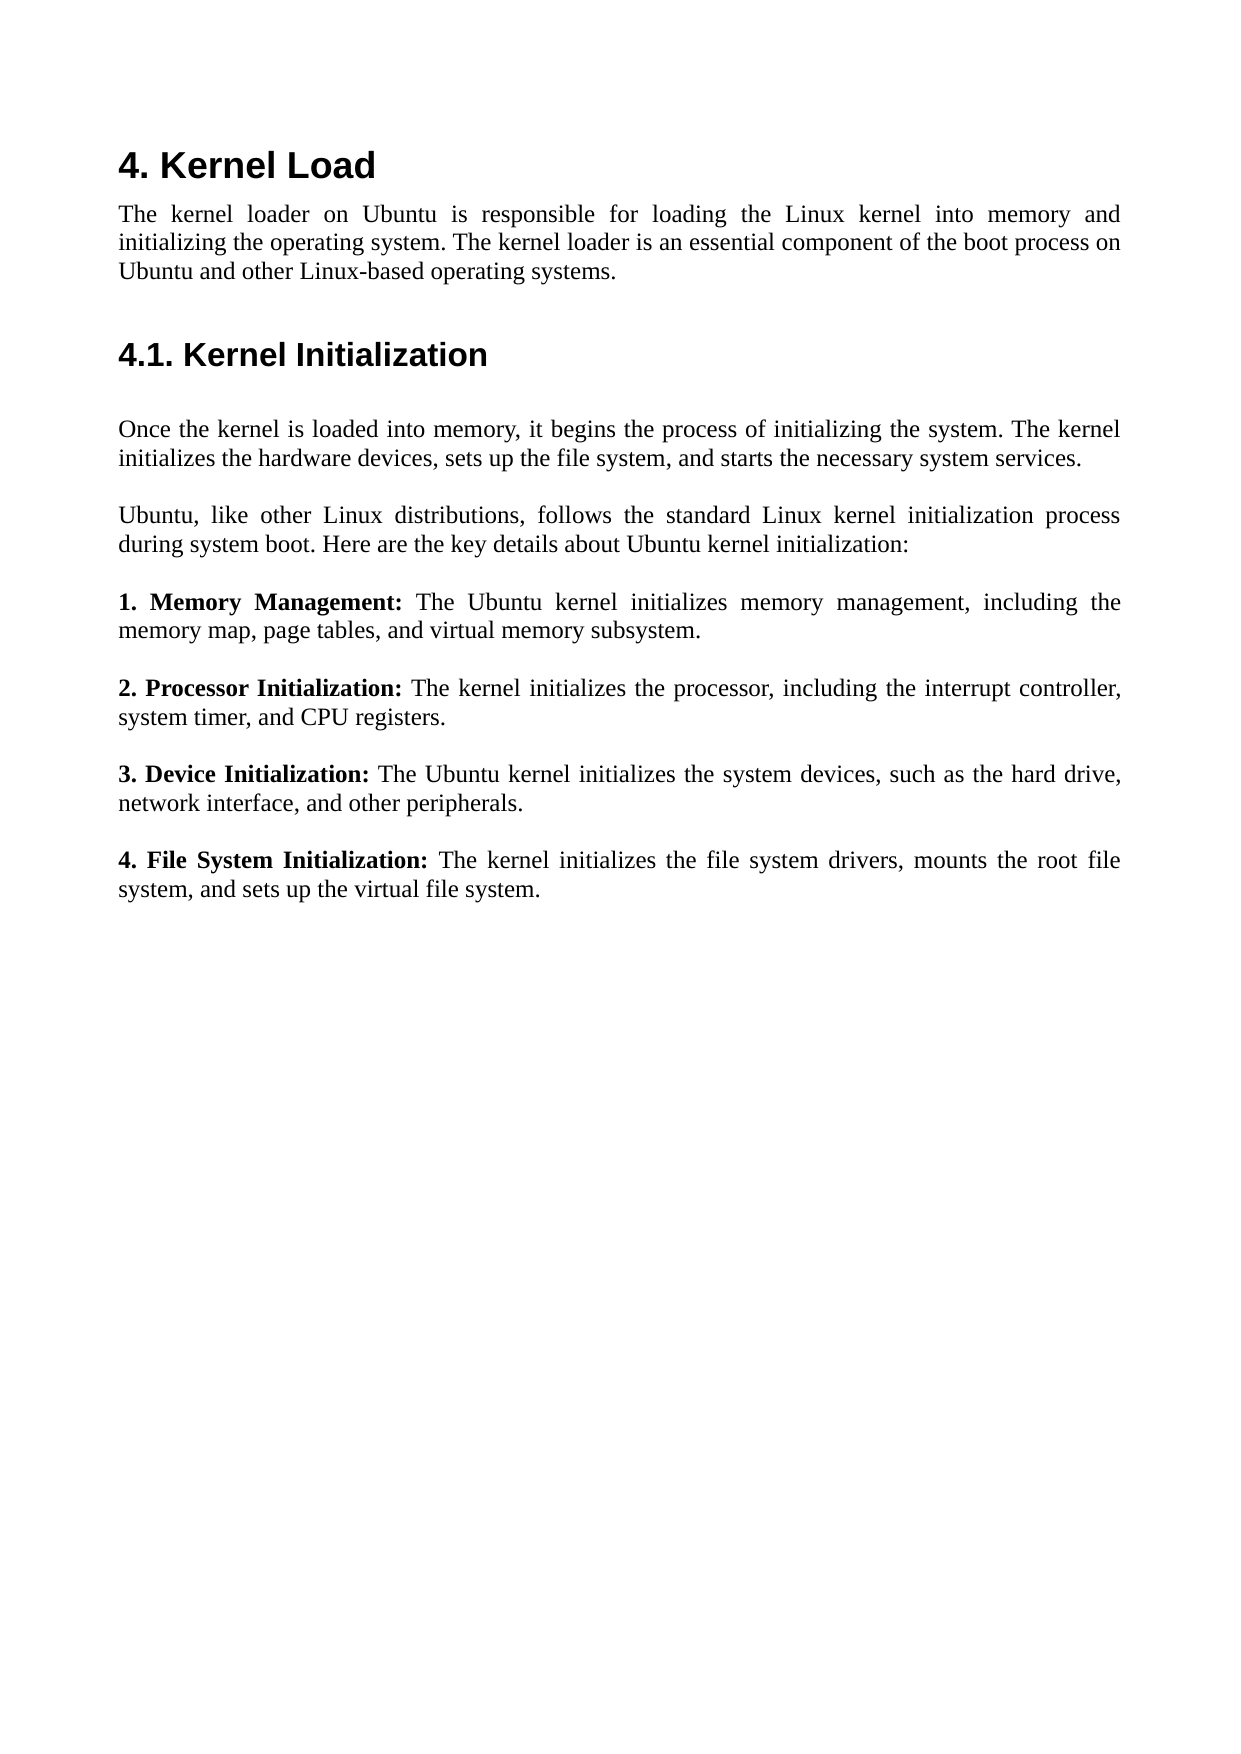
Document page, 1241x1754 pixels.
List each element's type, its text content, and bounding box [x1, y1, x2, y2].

text 2. Processor Initialization: The kernel initializes the processor, including the interrupt controller, system timer, and CPU registers. [118, 673, 1122, 731]
text 1. Memory Management: The Ubuntu kernel initializes memory management, including the memory map, page tables, and virtual memory subsystem. [118, 587, 1122, 644]
subtitle 4.1. Kernel Initialization [118, 334, 1122, 373]
text Ubuntu, like other Linux distributions, follows the standard Linux kernel initialization process during system boot. Here are the key details about Ubuntu kernel initialization: [118, 501, 1122, 558]
text The kernel loader on Ubuntu is responsible for loading the Linux kernel into memory and initializing the operating system. The kernel loader is an essential component of the boot process on Ubuntu and other Linux-based operating systems. [118, 199, 1122, 285]
subtitle 4. Kernel Load [118, 143, 1122, 186]
text 4. File System Initialization: The kernel initializes the file system drivers, mounts the root file system, and sets up the virtual file system. [118, 846, 1122, 903]
text Once the kernel is loaded into memory, it begins the process of initializing the system. The kernel initializes the hardware devices, sets up the file system, and starts the necessary system services. [118, 414, 1122, 472]
text 3. Device Initialization: The Ubuntu kernel initializes the system devices, such as the hard drive, network interface, and other peripherals. [118, 759, 1122, 817]
